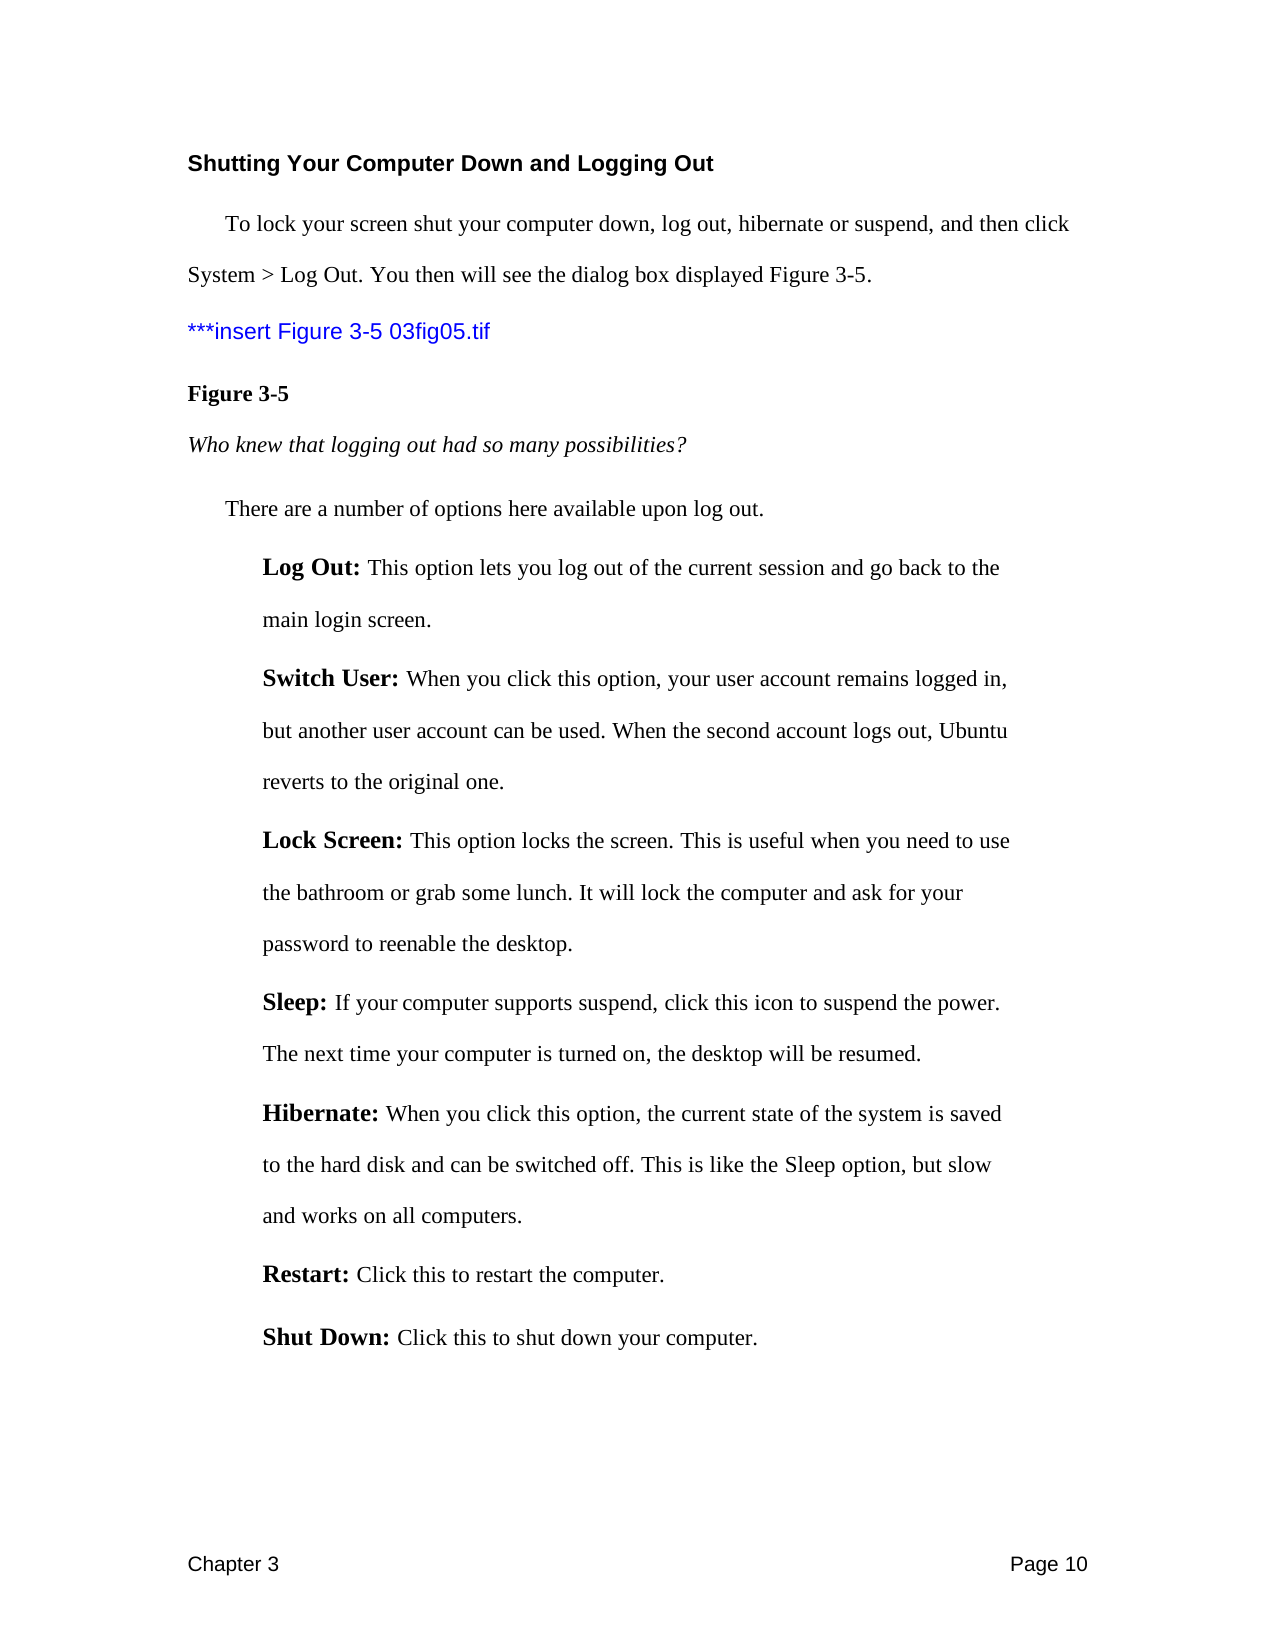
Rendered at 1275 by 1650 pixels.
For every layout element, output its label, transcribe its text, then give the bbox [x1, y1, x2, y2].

text Switch User: When you click this option, your user account remains logged in, but another user account can be used. When the second account logs out, Ubuntu reverts to the original one. [187, 664, 1012, 794]
text To lock your screen shut your computer down, log out, hibernate or suspend, and then click System > Log Out. You then will see the dialog box displayed Figure 3-5. [187, 210, 1087, 287]
text Sleep: If your computer supports suspend, click this icon to suspend the power. The next time your computer is turned on, the desktop will be resumed. [187, 988, 1012, 1067]
text Shutting Your Computer Down and Logging Out [187, 150, 1087, 176]
text Shut Down: Click this to shut down your computer. [187, 1323, 1012, 1351]
text ***insert Figure 3-5 03fig05.tif [187, 319, 1087, 345]
text Figure 3-5 [187, 381, 1087, 407]
text Restart: Click this to restart the computer. [187, 1260, 1012, 1288]
text Lock Screen: This option locks the screen. This is useful when you need to use the bathroom or grab some lunch. It will lock the computer and ask for your password to reenable the desktop. [187, 826, 1012, 956]
text There are a number of options here available upon log out. [187, 496, 1087, 521]
text Who knew that logging out had so many possibilities? [187, 432, 1087, 458]
text Log Out: This option lets you log out of the current session and go back to the main login screen. [187, 553, 1012, 632]
text Hibernate: When you click this option, the current state of the system is saved to the hard disk and can be switched off. This is like the Sleep option, but slow and works on all computers. [187, 1098, 1012, 1229]
